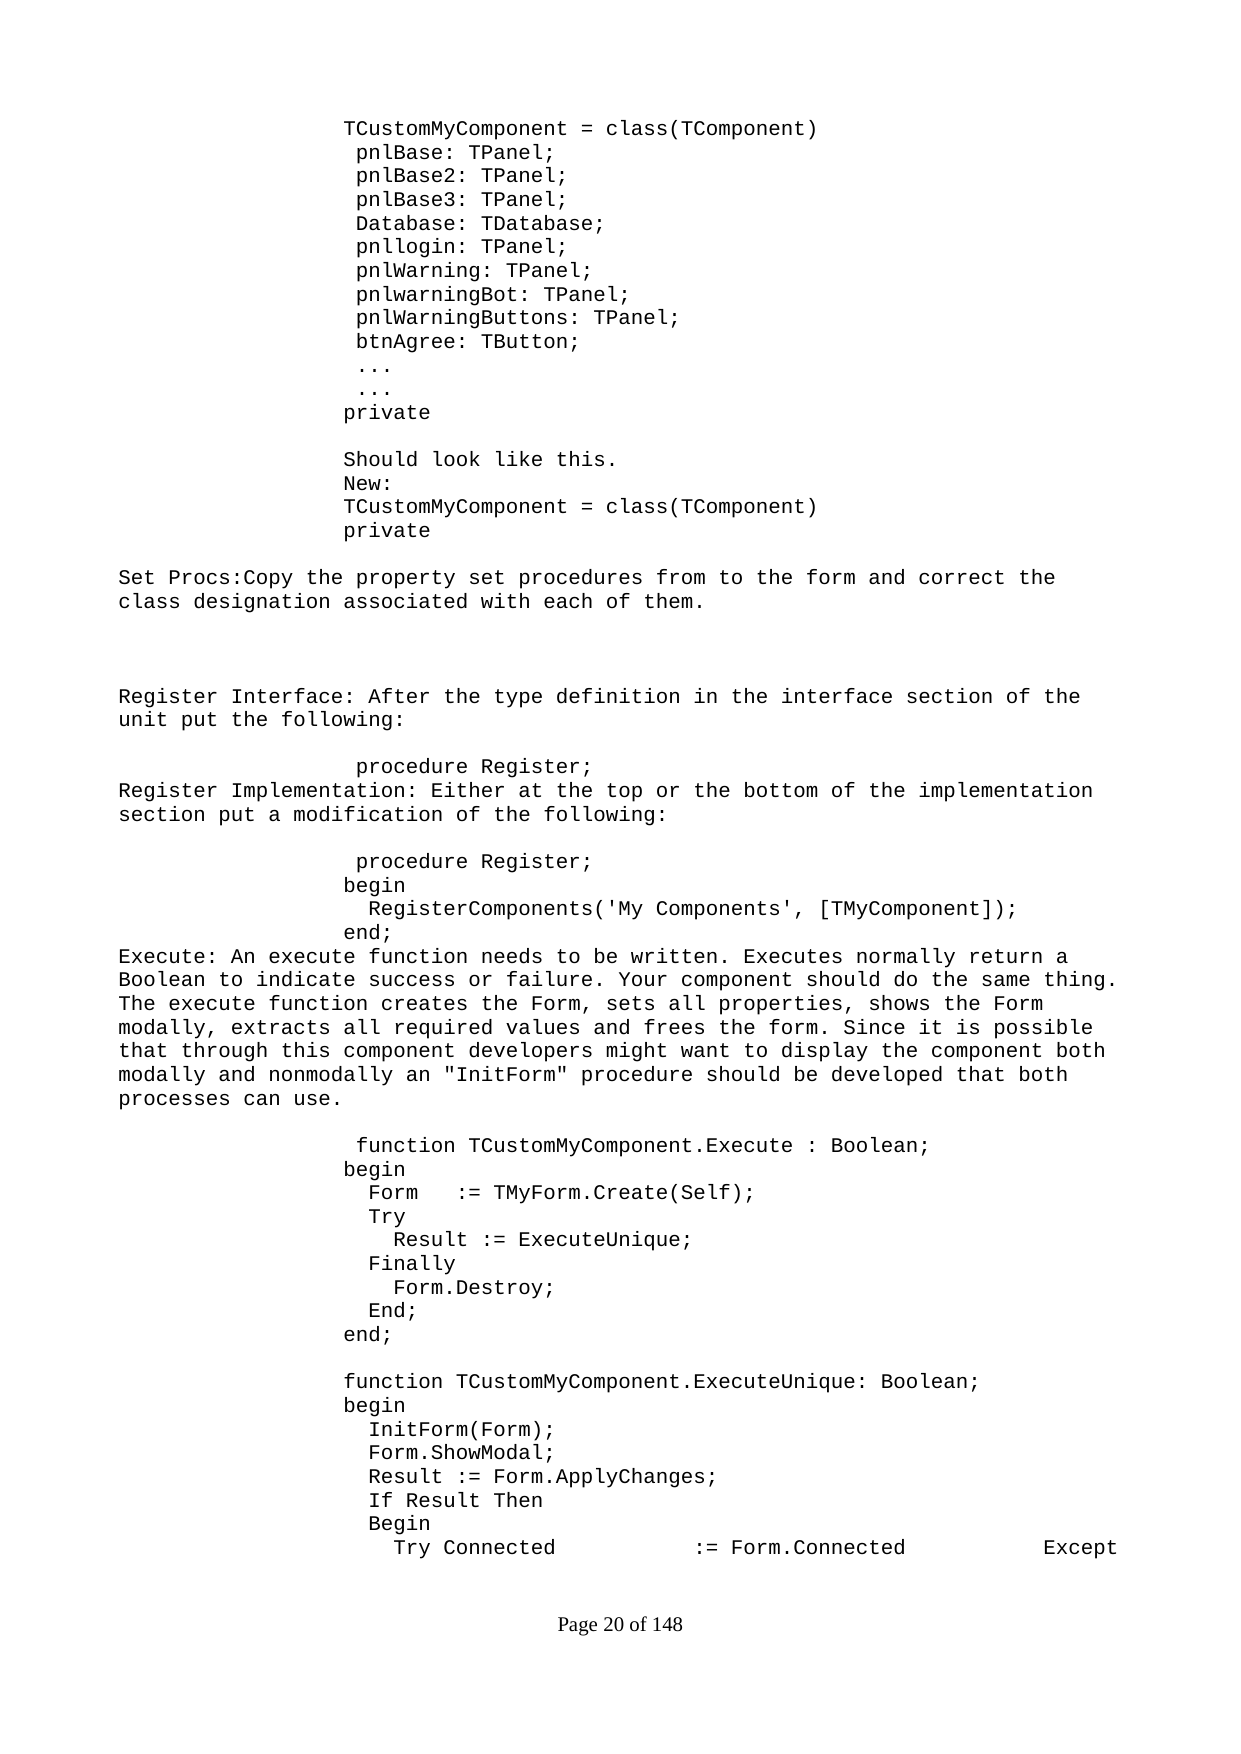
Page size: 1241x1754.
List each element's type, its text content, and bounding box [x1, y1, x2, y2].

text ... [118, 354, 1122, 378]
text function TCustomMyComponent.ExecuteUnique: Boolean; [118, 1371, 1122, 1395]
text Begin [118, 1513, 1122, 1537]
text private [118, 402, 1122, 426]
text Form := TMyForm.Create(Self); [118, 1182, 1122, 1206]
text If Result Then [118, 1489, 1122, 1513]
text Form.Destroy; [118, 1277, 1122, 1300]
text pnlWarning: TPanel; [118, 260, 1122, 284]
text Execute: An execute function needs to be written. Executes normally return a Boolean to indicate success or failure. Your component should do the same thing. The execute function creates the Form, sets all properties, shows the Form modally, extracts all required values and frees the form. Since it is possible that through this component developers might want to display the component both modally and nonmodally an "InitForm" procedure should be developed that both processes can use. [118, 946, 1122, 1111]
text pnllogin: TPanel; [118, 236, 1122, 260]
text TCustomMyComponent = class(TComponent) [118, 496, 1122, 520]
text Finally [118, 1253, 1122, 1277]
text pnlWarningButtons: TPanel; [118, 307, 1122, 331]
text pnlBase3: TPanel; [118, 189, 1122, 213]
text private [118, 520, 1122, 544]
text pnlwarningBot: TPanel; [118, 284, 1122, 307]
text Result := ExecuteUnique; [118, 1229, 1122, 1253]
text End; [118, 1300, 1122, 1324]
text pnlBase: TPanel; [118, 142, 1122, 165]
text begin [118, 1158, 1122, 1182]
text pnlBase2: TPanel; [118, 165, 1122, 189]
text New: [118, 473, 1122, 496]
text Form.ShowModal; [118, 1442, 1122, 1466]
text Try [118, 1206, 1122, 1229]
text Try Connected := Form.Connected Except [118, 1537, 1122, 1561]
text end; [118, 922, 1122, 946]
text Set Procs:Copy the property set procedures from to the form and correct the class designation associated with each of them. [118, 567, 1122, 615]
text Should look like this. [118, 449, 1122, 473]
text Database: TDatabase; [118, 213, 1122, 236]
text TCustomMyComponent = class(TComponent) [118, 118, 1122, 142]
text ... [118, 378, 1122, 402]
text begin [118, 875, 1122, 898]
text InitForm(Form); [118, 1419, 1122, 1442]
text procedure Register; [118, 851, 1122, 875]
text Register Implementation: Either at the top or the bottom of the implementation section put a modification of the following: [118, 780, 1122, 827]
text function TCustomMyComponent.Execute : Boolean; [118, 1135, 1122, 1158]
text begin [118, 1395, 1122, 1419]
text RegisterComponents('My Components', [TMyComponent]); [118, 898, 1122, 922]
text btnAgree: TButton; [118, 331, 1122, 354]
text end; [118, 1324, 1122, 1348]
text Result := Form.ApplyChanges; [118, 1466, 1122, 1489]
text procedure Register; [118, 757, 1122, 780]
text Register Interface: After the type definition in the interface section of the unit put the following: [118, 686, 1122, 733]
